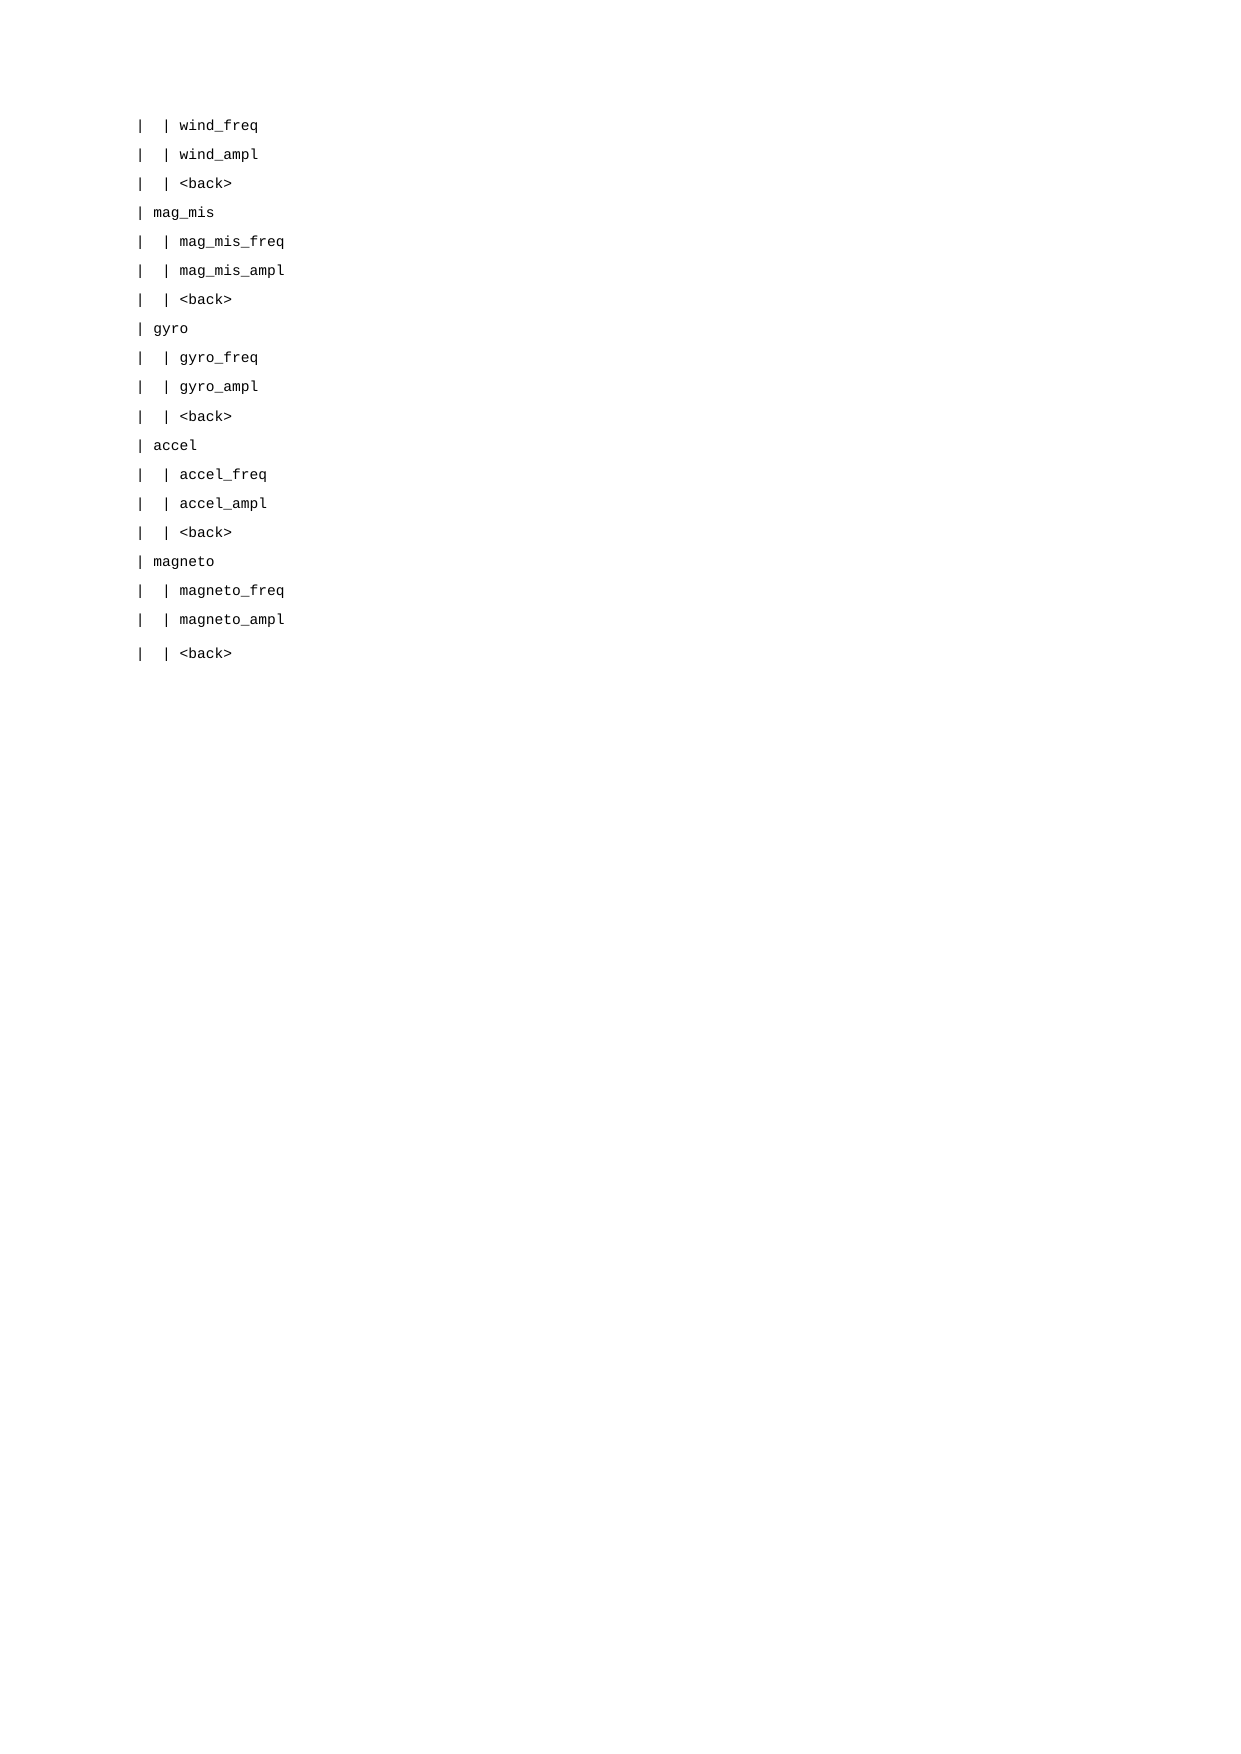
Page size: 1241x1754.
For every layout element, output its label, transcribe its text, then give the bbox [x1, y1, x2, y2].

text | | gyro_ampl [118, 380, 1122, 396]
text | | <back> [118, 292, 1122, 309]
text | mag_mis [118, 205, 1122, 222]
text | | accel_freq [118, 467, 1122, 483]
text | | magneto_freq [118, 583, 1122, 600]
text | | <back> [118, 176, 1122, 193]
text | gyro [118, 322, 1122, 338]
text | | <back> [118, 641, 1122, 665]
text | | mag_mis_ampl [118, 263, 1122, 280]
text | | mag_mis_freq [118, 234, 1122, 251]
text | | magneto_ampl [118, 612, 1122, 629]
text | accel [118, 438, 1122, 454]
text | magneto [118, 554, 1122, 571]
text | | accel_ampl [118, 496, 1122, 512]
text | | <back> [118, 525, 1122, 542]
text | | wind_freq [118, 118, 1122, 135]
text | | <back> [118, 409, 1122, 425]
text | | wind_ampl [118, 147, 1122, 164]
text | | gyro_freq [118, 351, 1122, 367]
